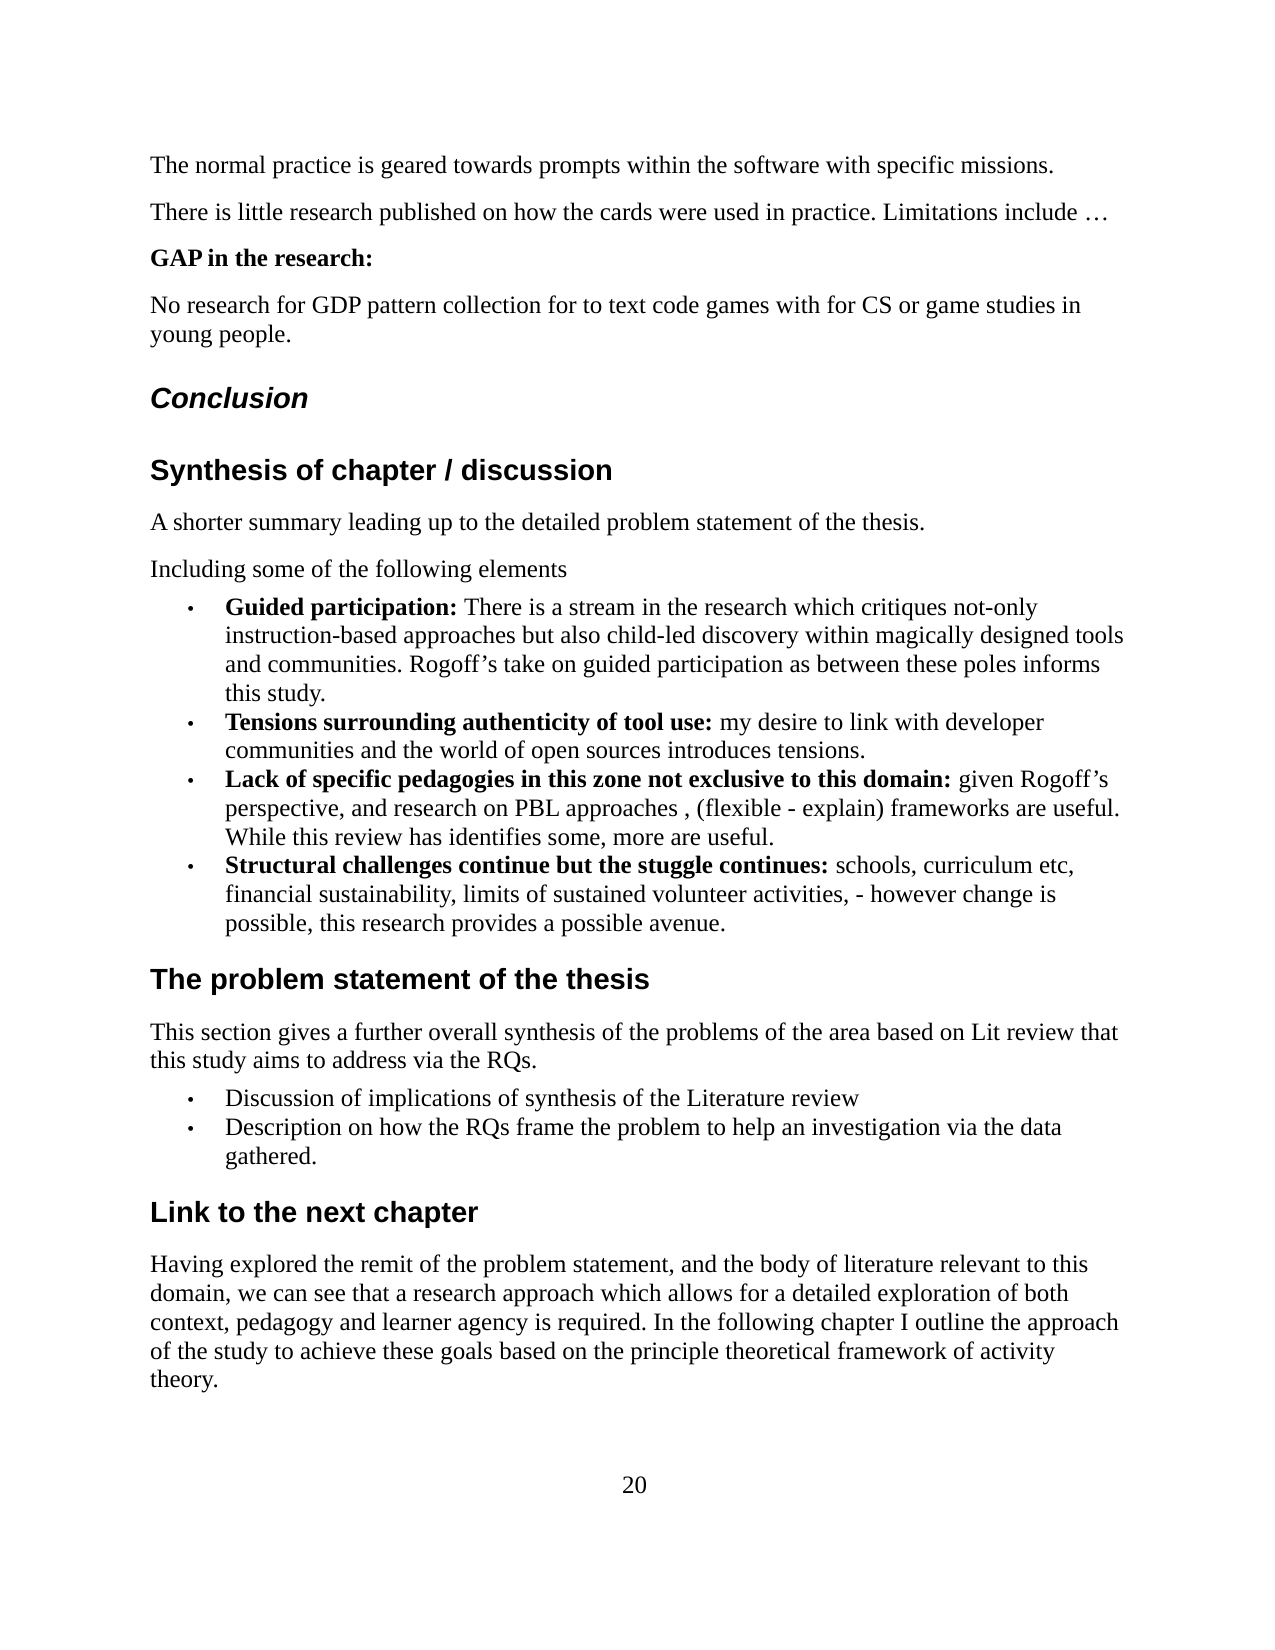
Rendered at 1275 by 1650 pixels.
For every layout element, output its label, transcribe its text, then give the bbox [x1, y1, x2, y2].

subtitle The problem statement of the thesis [150, 962, 1125, 995]
text The normal practice is geared towards prompts within the software with specific missions. [150, 150, 1125, 179]
list Lack of specific pedagogies in this zone not exclusive to this domain: given Rogoff’s perspective, and research on PBL approaches , (flexible - explain) frameworks are useful. While this review has identifies some, more are useful. [187, 764, 1125, 851]
subtitle Synthesis of chapter / discussion [150, 452, 1125, 486]
text Including some of the following elements [150, 554, 1125, 583]
text Having explored the remit of the problem statement, and the body of literature relevant to this domain, we can see that a research approach which allows for a detailed exploration of both context, pedagogy and learner agency is required. In the following chapter I outline the approach of the study to achieve these goals based on the principle theoretical framework of activity theory. [150, 1249, 1125, 1393]
list Guided participation: There is a stream in the research which critiques not-only instruction-based approaches but also child-led discovery within magically designed tools and communities. Rogoff’s take on guided participation as between these poles informs this study. [187, 592, 1125, 707]
list Tensions surrounding authenticity of tool use: my desire to link with developer communities and the world of open sources introduces tensions. [187, 707, 1125, 764]
subtitle Link to the next chapter [150, 1194, 1125, 1228]
text This section gives a further overall synthesis of the problems of the area based on Lit review that this study aims to address via the RQs. [150, 1017, 1125, 1074]
text There is little research published on how the cards were used in practice. Limitations include … [150, 197, 1125, 225]
list Structural challenges continue but the stuggle continues: schools, curriculum etc, financial sustainability, limits of sustained volunteer activities, - however change is possible, this research provides a possible avenue. [187, 851, 1125, 937]
subtitle Conclusion [150, 381, 1125, 415]
list Description on how the RQs frame the problem to help an investigation via the data gathered. [187, 1112, 1125, 1169]
text No research for GDP pattern collection for to text code games with for CS or game studies in young people. [150, 290, 1125, 347]
list Discussion of implications of synthesis of the Literature review [187, 1083, 1125, 1112]
text GAP in the research: [150, 243, 1125, 272]
text A shorter summary leading up to the detailed problem statement of the thesis. [150, 507, 1125, 536]
